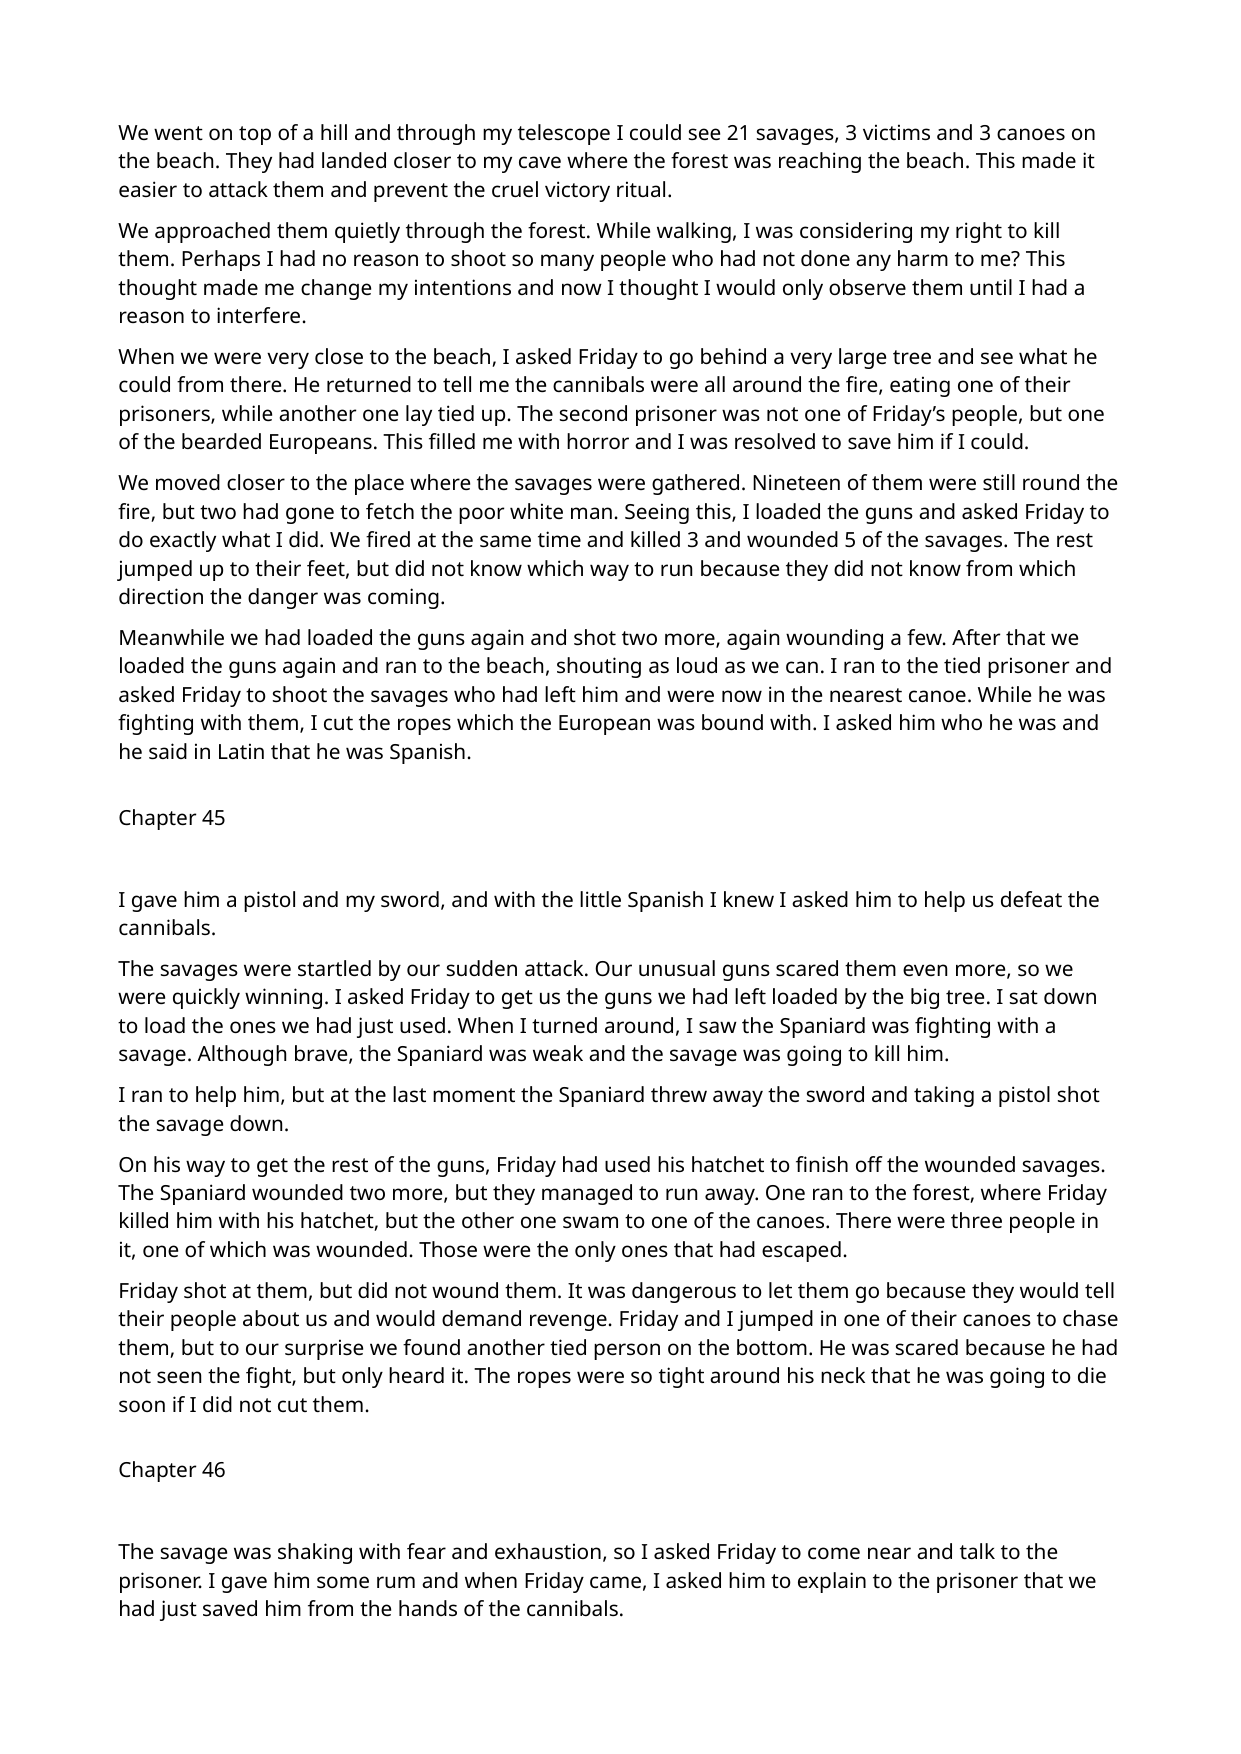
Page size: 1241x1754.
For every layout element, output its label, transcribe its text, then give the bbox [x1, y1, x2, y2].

text I ran to help him, but at the last moment the Spaniard threw away the sword and taking a pistol shot the savage down. [118, 1080, 1122, 1137]
text Friday shot at them, but did not wound them. It was dangerous to let them go because they would tell their people about us and would demand revenge. Friday and I jumped in one of their canoes to chase them, but to our surprise we found another tied person on the bottom. He was scared because he had not seen the fight, but only heard it. The ropes were so tight around his neck that he was going to die soon if I did not cut them. [118, 1276, 1122, 1418]
subtitle Chapter 46 [118, 1456, 1122, 1484]
text Meanwhile we had loaded the guns again and shot two more, again wounding a few. After that we loaded the guns again and ran to the beach, shouting as loud as we can. I ran to the tied prisoner and asked Friday to shoot the savages who had left him and were now in the nearest canoe. While he was fighting with them, I cut the ropes which the European was bound with. I asked him who he was and he said in Latin that he was Spanish. [118, 623, 1122, 765]
subtitle Chapter 45 [118, 803, 1122, 831]
text The savages were startled by our sudden attack. Our unusual guns scared them even more, so we were quickly winning. I asked Friday to get us the guns we had left loaded by the big tree. I sat down to load the ones we had just used. When I turned around, I saw the Spaniard was fighting with a savage. Although brave, the Spaniard was weak and the savage was going to kill him. [118, 954, 1122, 1068]
text We moved closer to the place where the savages were gathered. Nineteen of them were still round the fire, but two had gone to fetch the poor white man. Seeing this, I loaded the guns and asked Friday to do exactly what I did. We fired at the same time and killed 3 and wounded 5 of the savages. The rest jumped up to their feet, but did not know which way to run because they did not know from which direction the danger was coming. [118, 468, 1122, 611]
text We approached them quietly through the forest. While walking, I was considering my right to kill them. Perhaps I had no reason to shoot so many people who had not done any harm to me? This thought made me change my intentions and now I thought I would only observe them until I had a reason to interfere. [118, 216, 1122, 330]
text When we were very close to the beach, I asked Friday to go behind a very large tree and see what he could from there. He returned to tell me the cannibals were all around the fire, eating one of their prisoners, while another one lay tied up. The second prisoner was not one of Friday’s people, but one of the bearded Europeans. This filled me with horror and I was resolved to save him if I could. [118, 342, 1122, 456]
text We went on top of a hill and through my telescope I could see 21 savages, 3 victims and 3 canoes on the beach. They had landed closer to my cave where the forest was reaching the beach. This made it easier to attack them and prevent the cruel victory ritual. [118, 118, 1122, 203]
text I gave him a pistol and my sword, and with the little Spanish I knew I asked him to help us defeat the cannibals. [118, 885, 1122, 942]
text On his way to get the rest of the guns, Friday had used his hatchet to finish off the wounded savages. The Spaniard wounded two more, but they managed to run away. One ran to the forest, where Friday killed him with his hatchet, but the other one swam to one of the canoes. There were three people in it, one of which was wounded. Those were the only ones that had escaped. [118, 1150, 1122, 1263]
text The savage was shaking with fear and exhaustion, so I asked Friday to come near and talk to the prisoner. I gave him some rum and when Friday came, I asked him to explain to the prisoner that we had just saved him from the hands of the cannibals. [118, 1537, 1122, 1623]
